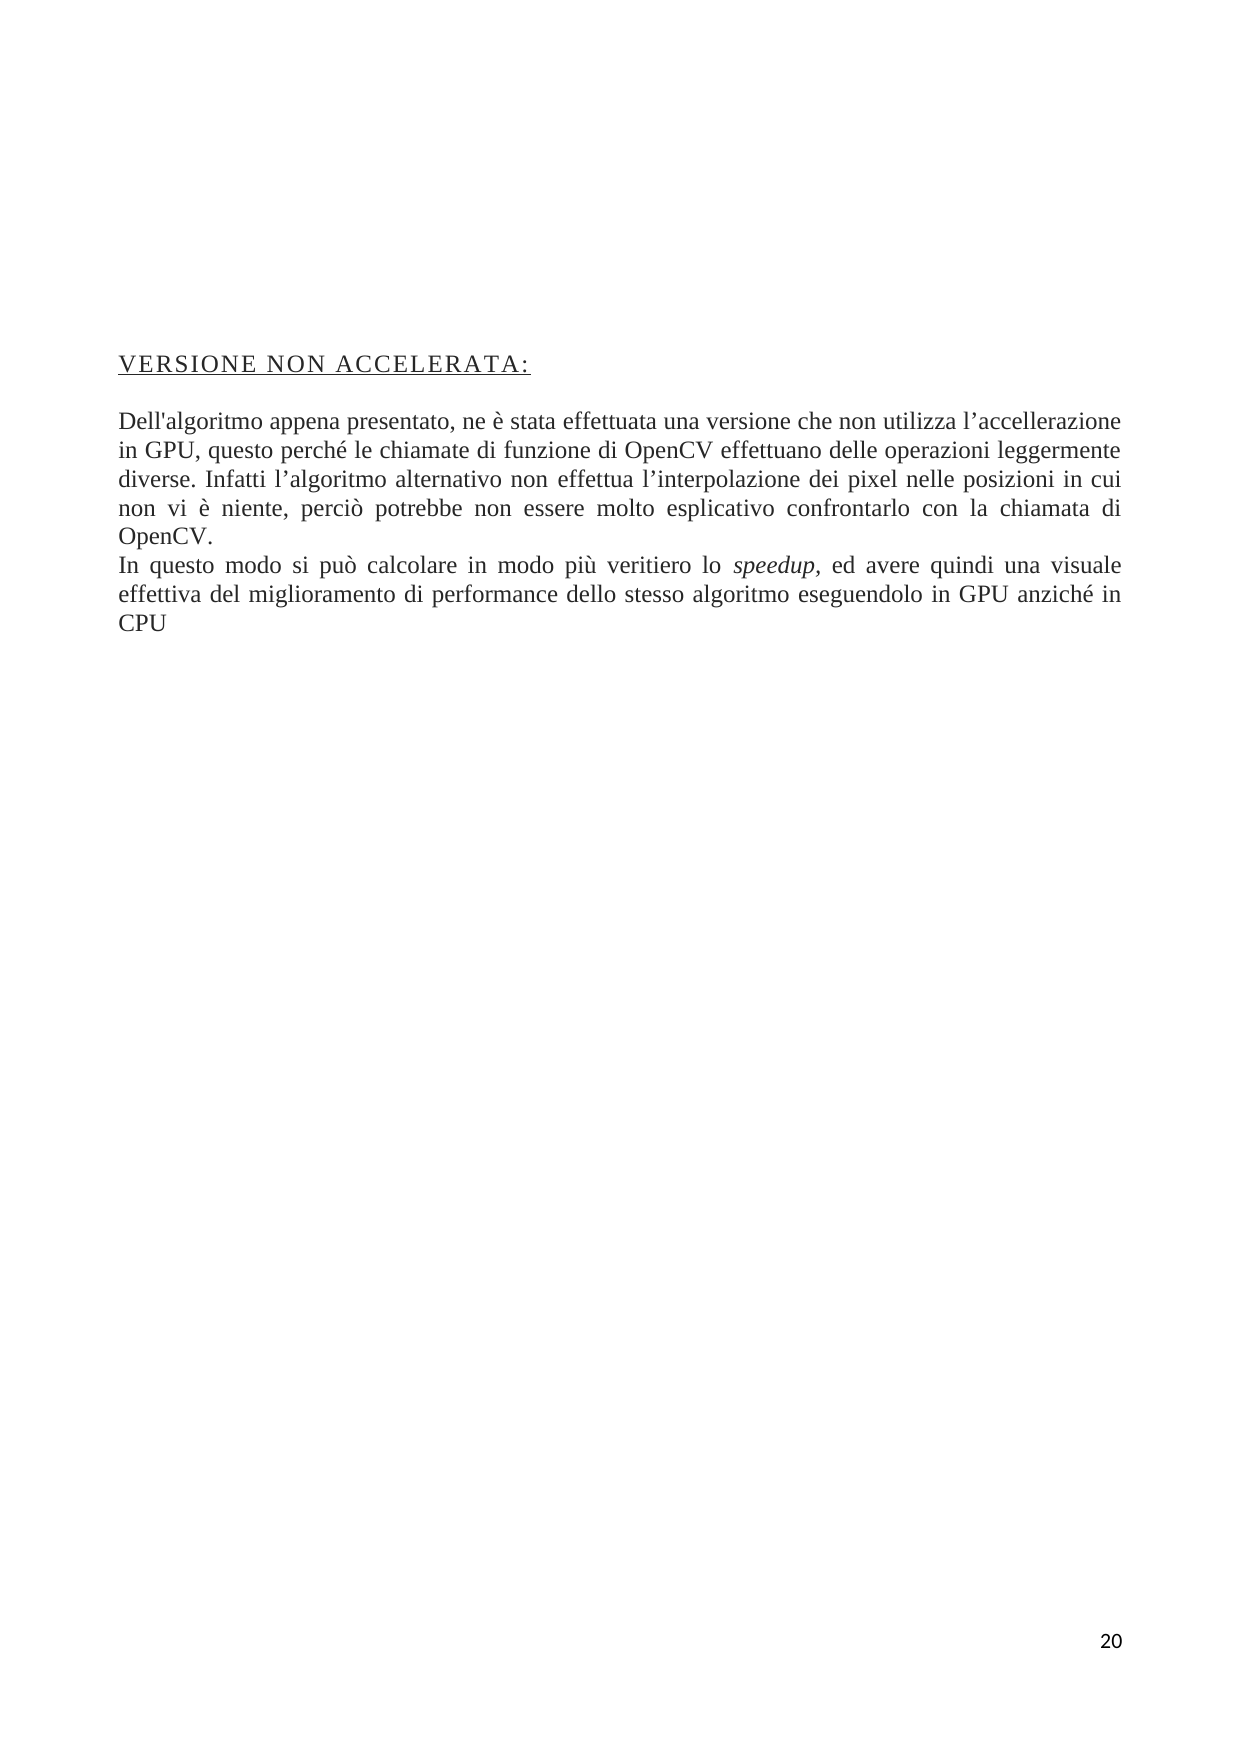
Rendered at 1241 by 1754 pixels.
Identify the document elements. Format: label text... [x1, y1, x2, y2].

text Dell'algoritmo appena presentato, ne è stata effettuata una versione che non utilizza l’accellerazione in GPU, questo perché le chiamate di funzione di OpenCV effettuano delle operazioni leggermente diverse. Infatti l’algoritmo alternativo non effettua l’interpolazione dei pixel nelle posizioni in cui non vi è niente, perciò potrebbe non essere molto esplicativo confrontarlo con la chiamata di OpenCV. [118, 406, 1122, 550]
subtitle Versione non accelerata: [118, 349, 1122, 378]
text In questo modo si può calcolare in modo più veritiero lo speedup, ed avere quindi una visuale effettiva del miglioramento di performance dello stesso algoritmo eseguendolo in GPU anziché in CPU [118, 550, 1122, 636]
